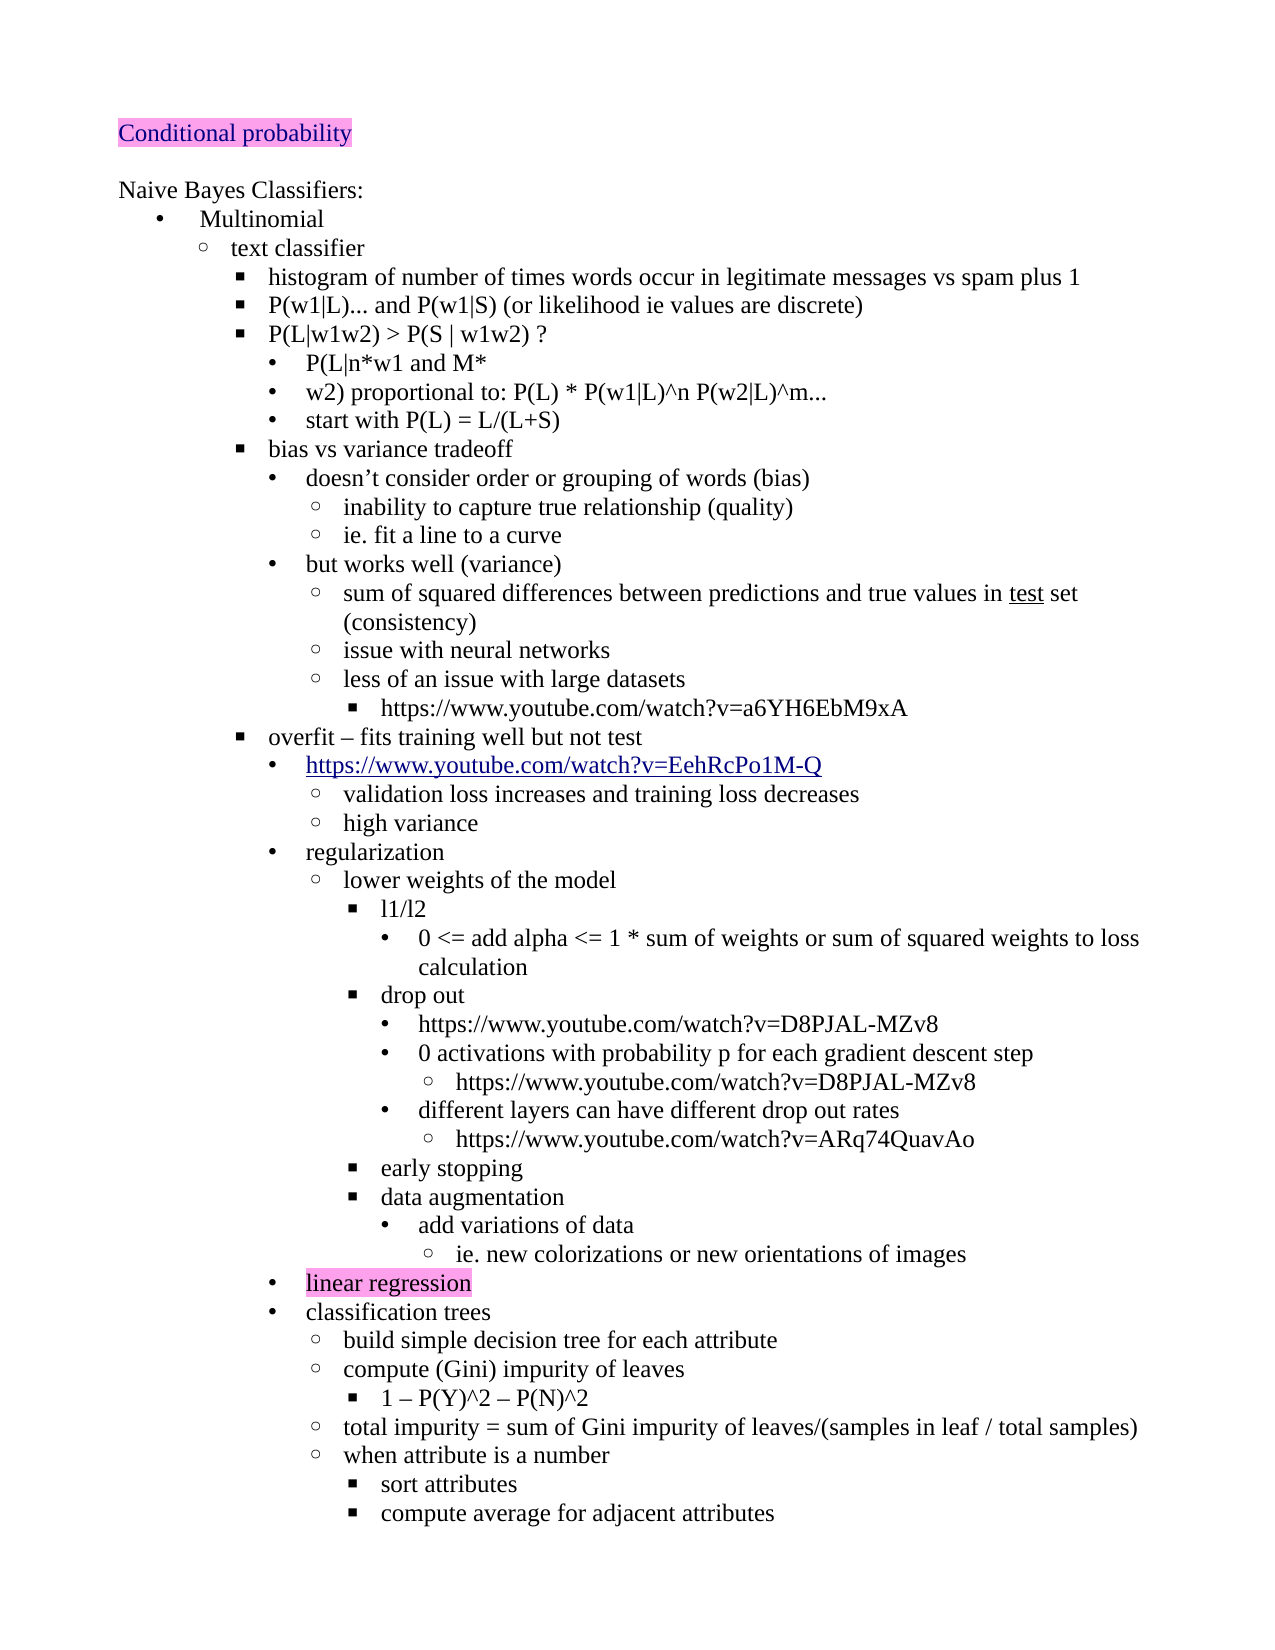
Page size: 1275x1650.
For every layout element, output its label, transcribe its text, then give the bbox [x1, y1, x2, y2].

list overfit – fits training well but not test [231, 722, 1157, 751]
list but works well (variance) [268, 549, 1157, 578]
list validation loss increases and training loss decreases [306, 779, 1157, 808]
list compute (Gini) impurity of leaves [306, 1354, 1157, 1383]
list Multinomial [156, 204, 1157, 233]
list P(w1|L)... and P(w1|S) (or likelihood ie values are discrete) [231, 291, 1157, 319]
list P(L|w1w2) > P(S | w1w2) ? [231, 319, 1157, 348]
list https://www.youtube.com/watch?v=D8PJAL-MZv8 [418, 1067, 1157, 1096]
list ie. fit a line to a curve [306, 521, 1157, 549]
list P(L|n*w1 and M* [268, 348, 1157, 377]
list issue with neural networks [306, 636, 1157, 664]
list build simple decision tree for each attribute [306, 1326, 1157, 1354]
list w2) proportional to: P(L) * P(w1|L)^n P(w2|L)^m... [268, 377, 1157, 406]
list different layers can have different drop out rates [381, 1096, 1157, 1124]
list drop out [343, 981, 1157, 1009]
list linear regression [268, 1268, 1157, 1297]
list inability to capture true relationship (quality) [306, 492, 1157, 521]
list sort attributes [343, 1469, 1157, 1498]
list classification trees [268, 1297, 1157, 1326]
list https://www.youtube.com/watch?v=a6YH6EbM9xA [343, 693, 1157, 722]
text Conditional probability [118, 118, 1157, 147]
list 1 – P(Y)^2 – P(N)^2 [343, 1383, 1157, 1412]
list l1/l2 [343, 894, 1157, 923]
list compute average for adjacent attributes [343, 1498, 1157, 1527]
list 0 activations with probability p for each gradient descent step [381, 1038, 1157, 1067]
list lower weights of the model [306, 866, 1157, 894]
list early stopping [343, 1153, 1157, 1182]
text Naive Bayes Classifiers: [118, 176, 1157, 204]
list ie. new colorizations or new orientations of images [418, 1239, 1157, 1268]
list bias vs variance tradeoff [231, 434, 1157, 463]
list text classifier [193, 233, 1157, 262]
list regularization [268, 837, 1157, 866]
list 0 <= add alpha <= 1 * sum of weights or sum of squared weights to loss calculation [381, 923, 1157, 981]
list when attribute is a number [306, 1441, 1157, 1469]
list data augmentation [343, 1182, 1157, 1211]
list less of an issue with large datasets [306, 664, 1157, 693]
list total impurity = sum of Gini impurity of leaves/(samples in leaf / total samples) [306, 1412, 1157, 1441]
list sum of squared differences between predictions and true values in test set (consistency) [306, 578, 1157, 636]
list https://www.youtube.com/watch?v=ARq74QuavAo [418, 1124, 1157, 1153]
list histogram of number of times words occur in legitimate messages vs spam plus 1 [231, 262, 1157, 291]
list doesn’t consider order or grouping of words (bias) [268, 463, 1157, 492]
list https://www.youtube.com/watch?v=D8PJAL-MZv8 [381, 1009, 1157, 1038]
list high variance [306, 808, 1157, 837]
list add variations of data [381, 1211, 1157, 1239]
list https://www.youtube.com/watch?v=EehRcPo1M-Q [268, 751, 1157, 779]
list start with P(L) = L/(L+S) [268, 406, 1157, 434]
